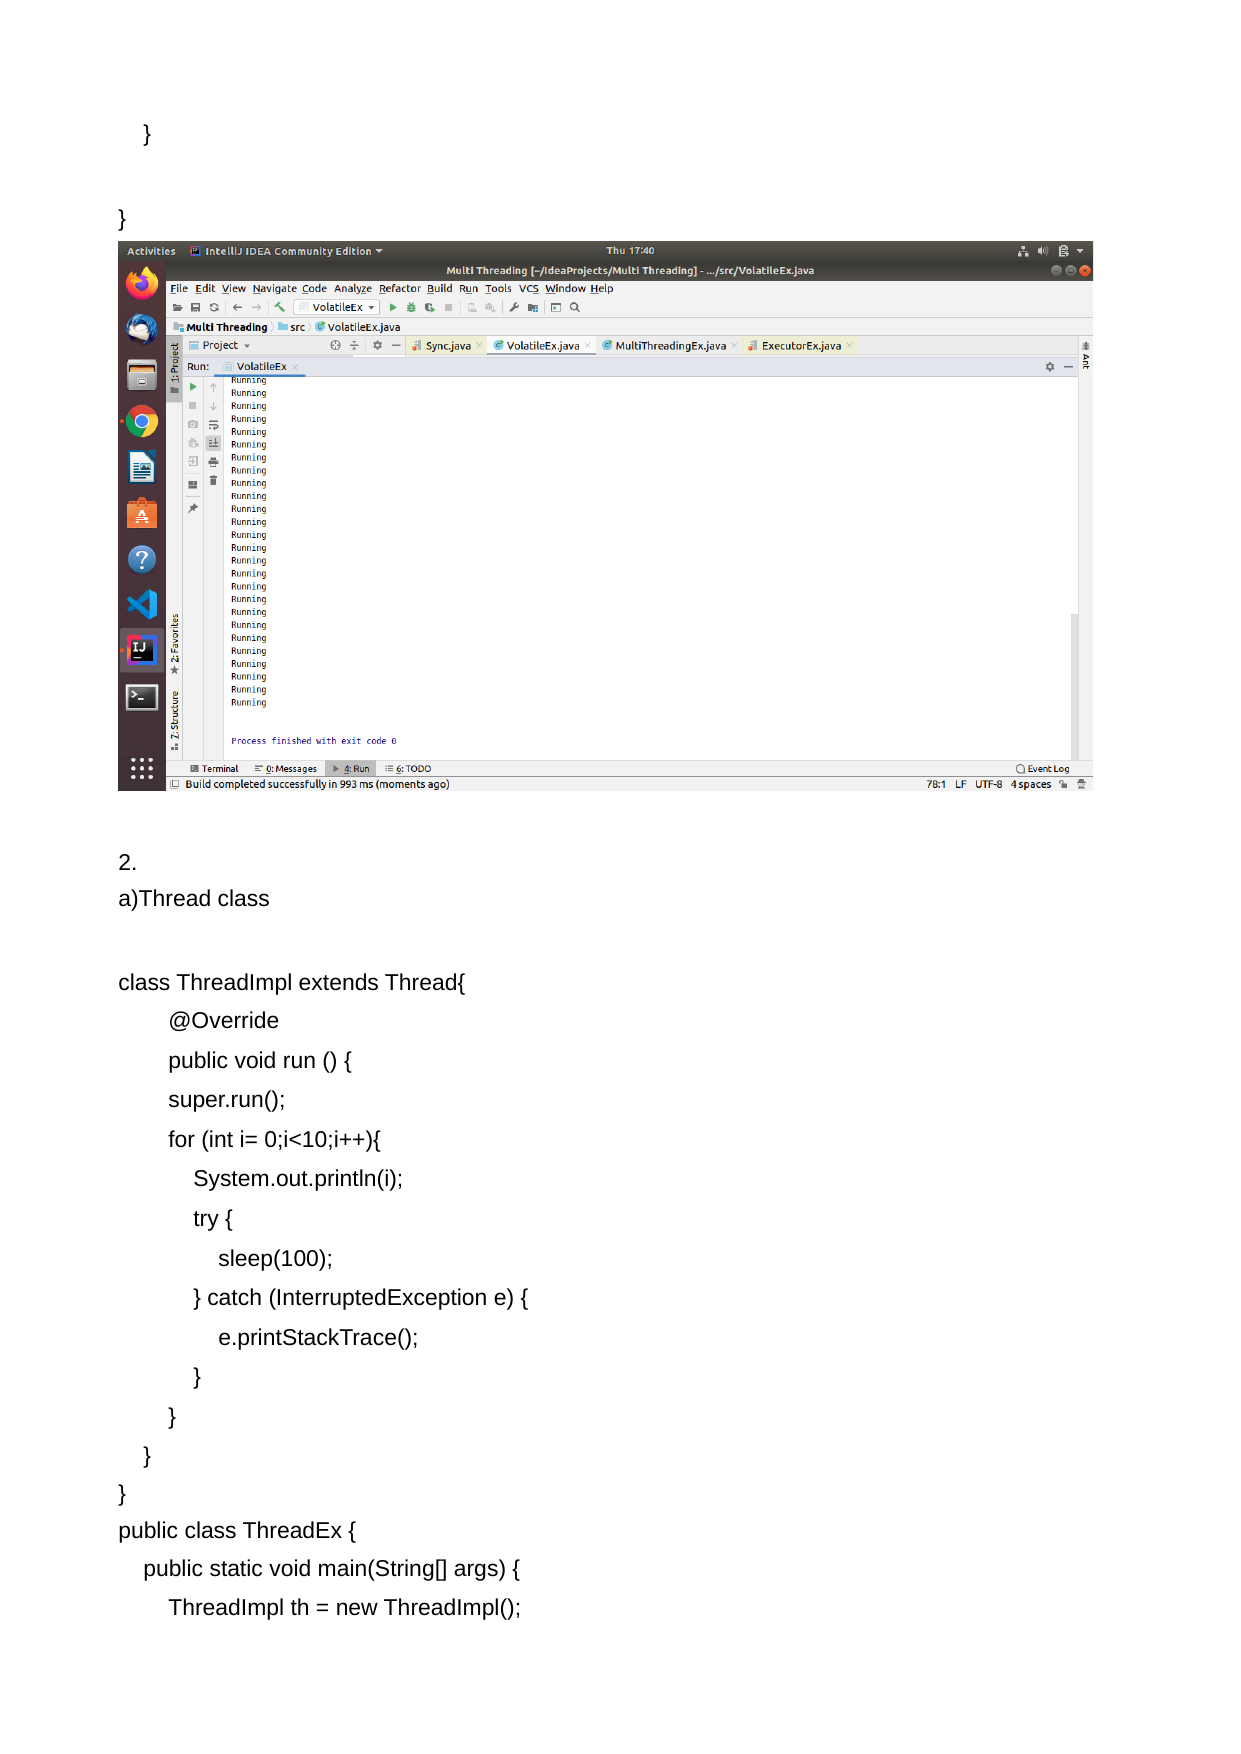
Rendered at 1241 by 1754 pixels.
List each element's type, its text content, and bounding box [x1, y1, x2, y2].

text for (int i= 0;i<10;i++){ [118, 1124, 1122, 1153]
text e.printStackTrace(); [118, 1322, 1122, 1351]
text public class ThreadEx { [118, 1517, 1122, 1543]
text public static void main(String[] args) { [118, 1553, 1122, 1582]
text } [118, 1480, 1122, 1507]
text sleep(100); [118, 1243, 1122, 1271]
picture [118, 241, 1094, 791]
text } [118, 205, 1122, 232]
text } [118, 1401, 1122, 1430]
text super.run(); [118, 1084, 1122, 1113]
text public void run () { [118, 1045, 1122, 1073]
text try { [118, 1203, 1122, 1232]
text a)Thread class [118, 885, 1122, 911]
text } [118, 118, 1122, 147]
text System.out.println(i); [118, 1163, 1122, 1192]
text ThreadImpl th = new ThreadImpl(); [118, 1592, 1122, 1621]
text 2. [118, 848, 1122, 875]
text } [118, 1361, 1122, 1390]
text @Override [118, 1005, 1122, 1034]
text } [118, 1441, 1122, 1469]
text } catch (InterruptedException e) { [118, 1282, 1122, 1311]
text class ThreadImpl extends Thread{ [118, 969, 1122, 995]
